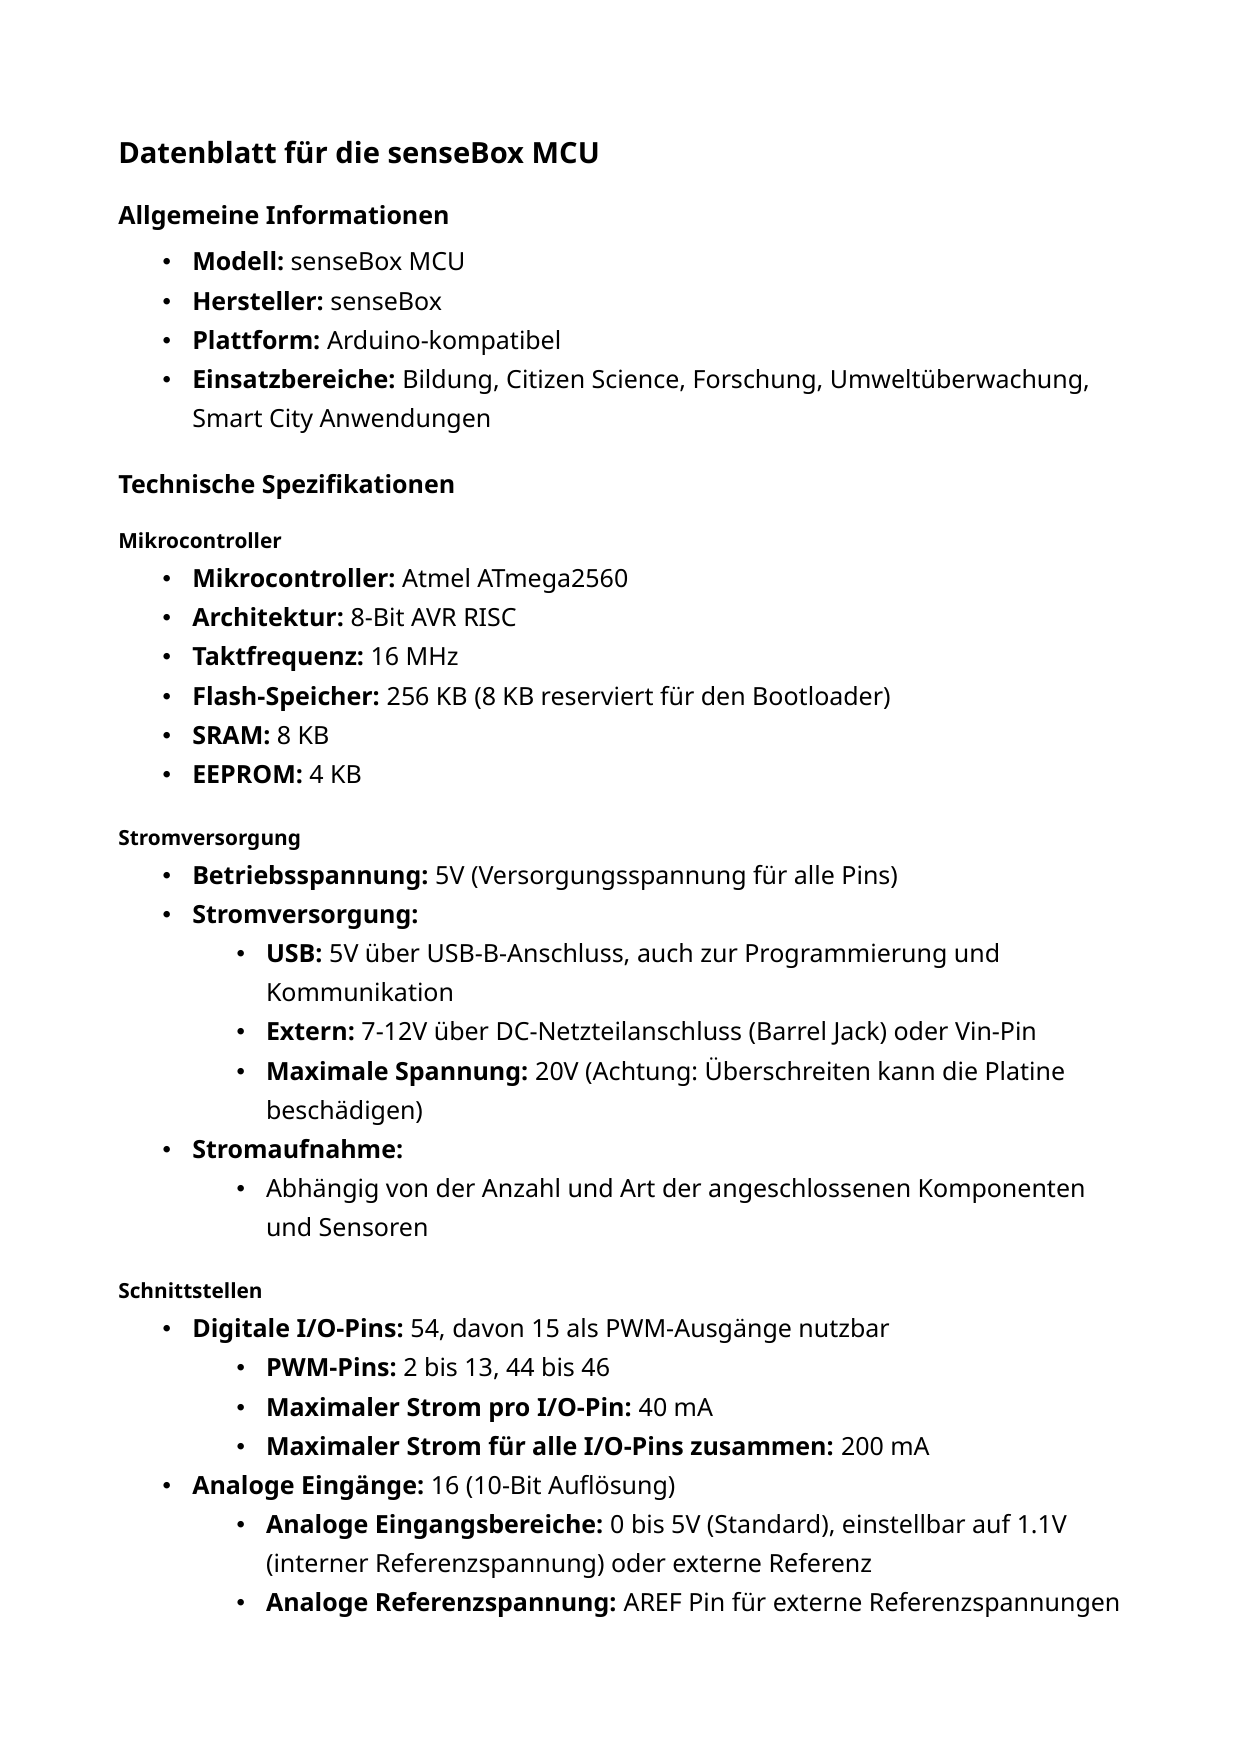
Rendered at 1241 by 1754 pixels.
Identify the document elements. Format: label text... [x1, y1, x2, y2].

list Abhängig von der Anzahl und Art der angeschlossenen Komponenten und Sensoren [236, 1171, 1122, 1244]
list Analoge Eingänge: 16 (10-Bit Auflösung) [162, 1467, 1122, 1502]
list SRAM: 8 KB [162, 717, 1122, 751]
list PWM-Pins: 2 bis 13, 44 bis 46 [236, 1350, 1122, 1384]
list EEPROM: 4 KB [162, 756, 1122, 791]
list Maximaler Strom für alle I/O-Pins zusammen: 200 mA [236, 1428, 1122, 1462]
list Analoge Referenzspannung: AREF Pin für externe Referenzspannungen [236, 1585, 1122, 1619]
list Einsatzbereiche: Bildung, Citizen Science, Forschung, Umweltüberwachung, Smart City Anwendungen [162, 361, 1122, 435]
list Flash-Speicher: 256 KB (8 KB reserviert für den Bootloader) [162, 678, 1122, 712]
list Stromversorgung: [162, 897, 1122, 931]
list Plattform: Arduino-kompatibel [162, 322, 1122, 356]
subtitle Schnittstellen [118, 1276, 1122, 1304]
subtitle Technische Spezifikationen [118, 467, 1122, 501]
list USB: 5V über USB-B-Anschluss, auch zur Programmierung und Kommunikation [236, 936, 1122, 1009]
subtitle Stromversorgung [118, 823, 1122, 851]
list Extern: 7-12V über DC-Netzteilanschluss (Barrel Jack) oder Vin-Pin [236, 1014, 1122, 1048]
subtitle Datenblatt für die senseBox MCU [118, 133, 1122, 172]
subtitle Mikrocontroller [118, 526, 1122, 554]
list Analoge Eingangsbereiche: 0 bis 5V (Standard), einstellbar auf 1.1V (interner Referenzspannung) oder externe Referenz [236, 1507, 1122, 1580]
list Betriebsspannung: 5V (Versorgungsspannung für alle Pins) [162, 857, 1122, 891]
list Modell: senseBox MCU [162, 244, 1122, 278]
list Digitale I/O-Pins: 54, davon 15 als PWM-Ausgänge nutzbar [162, 1311, 1122, 1345]
list Architektur: 8-Bit AVR RISC [162, 600, 1122, 634]
subtitle Allgemeine Informationen [118, 197, 1122, 231]
list Stromaufnahme: [162, 1132, 1122, 1166]
list Maximale Spannung: 20V (Achtung: Überschreiten kann die Platine beschädigen) [236, 1053, 1122, 1126]
list Mikrocontroller: Atmel ATmega2560 [162, 561, 1122, 595]
list Maximaler Strom pro I/O-Pin: 40 mA [236, 1389, 1122, 1423]
list Taktfrequenz: 16 MHz [162, 639, 1122, 673]
list Hersteller: senseBox [162, 283, 1122, 317]
